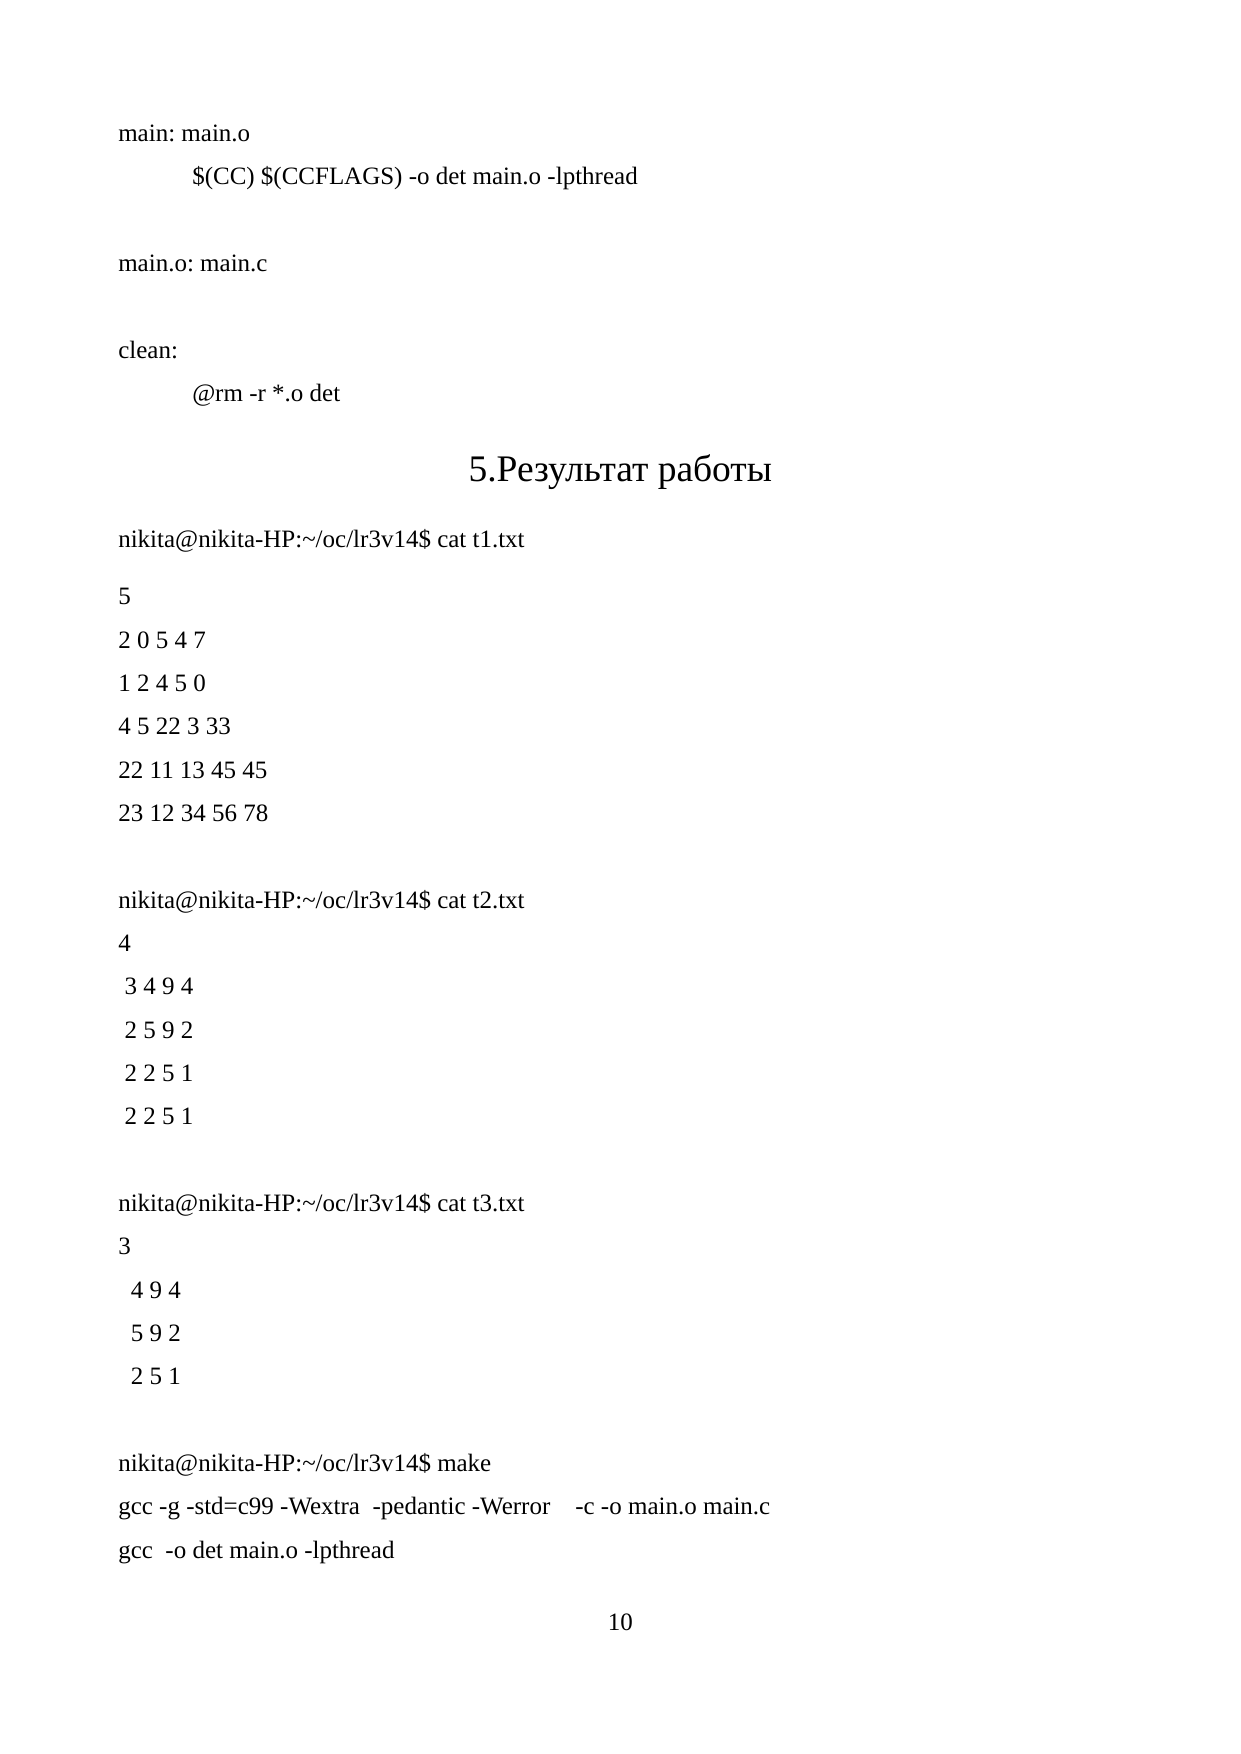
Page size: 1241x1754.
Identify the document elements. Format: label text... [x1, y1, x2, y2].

text 4 5 22 3 33 [118, 711, 1122, 740]
text gcc -o det main.o -lpthread [118, 1535, 1122, 1563]
text 2 5 9 2 [118, 1015, 1122, 1043]
text 3 [118, 1231, 1122, 1260]
text 5 [118, 581, 1122, 610]
text main.o: main.c [118, 248, 1122, 277]
text 4 [118, 928, 1122, 957]
text gcc -g -std=c99 -Wextra -pedantic -Werror -c -o main.o main.c [118, 1491, 1122, 1520]
text clean: [118, 335, 1122, 363]
text 5 9 2 [118, 1318, 1122, 1347]
text 23 12 34 56 78 [118, 798, 1122, 827]
text 2 2 5 1 [118, 1058, 1122, 1087]
subtitle 5.Результат работы [118, 446, 1122, 489]
text 4 9 4 [118, 1275, 1122, 1303]
text @rm -r *.o det [118, 378, 1122, 407]
text nikita@nikita-HP:~/oc/lr3v14$ cat t1.txt [118, 524, 1122, 552]
text 2 2 5 1 [118, 1101, 1122, 1130]
text 2 5 1 [118, 1361, 1122, 1390]
text main: main.o [118, 118, 1122, 147]
text 1 2 4 5 0 [118, 668, 1122, 697]
text nikita@nikita-HP:~/oc/lr3v14$ make [118, 1448, 1122, 1477]
text $(CC) $(CCFLAGS) -o det main.o -lpthread [118, 161, 1122, 190]
text 3 4 9 4 [118, 971, 1122, 1000]
text nikita@nikita-HP:~/oc/lr3v14$ cat t2.txt [118, 885, 1122, 913]
text nikita@nikita-HP:~/oc/lr3v14$ cat t3.txt [118, 1188, 1122, 1217]
text 2 0 5 4 7 [118, 625, 1122, 653]
text 22 11 13 45 45 [118, 755, 1122, 783]
